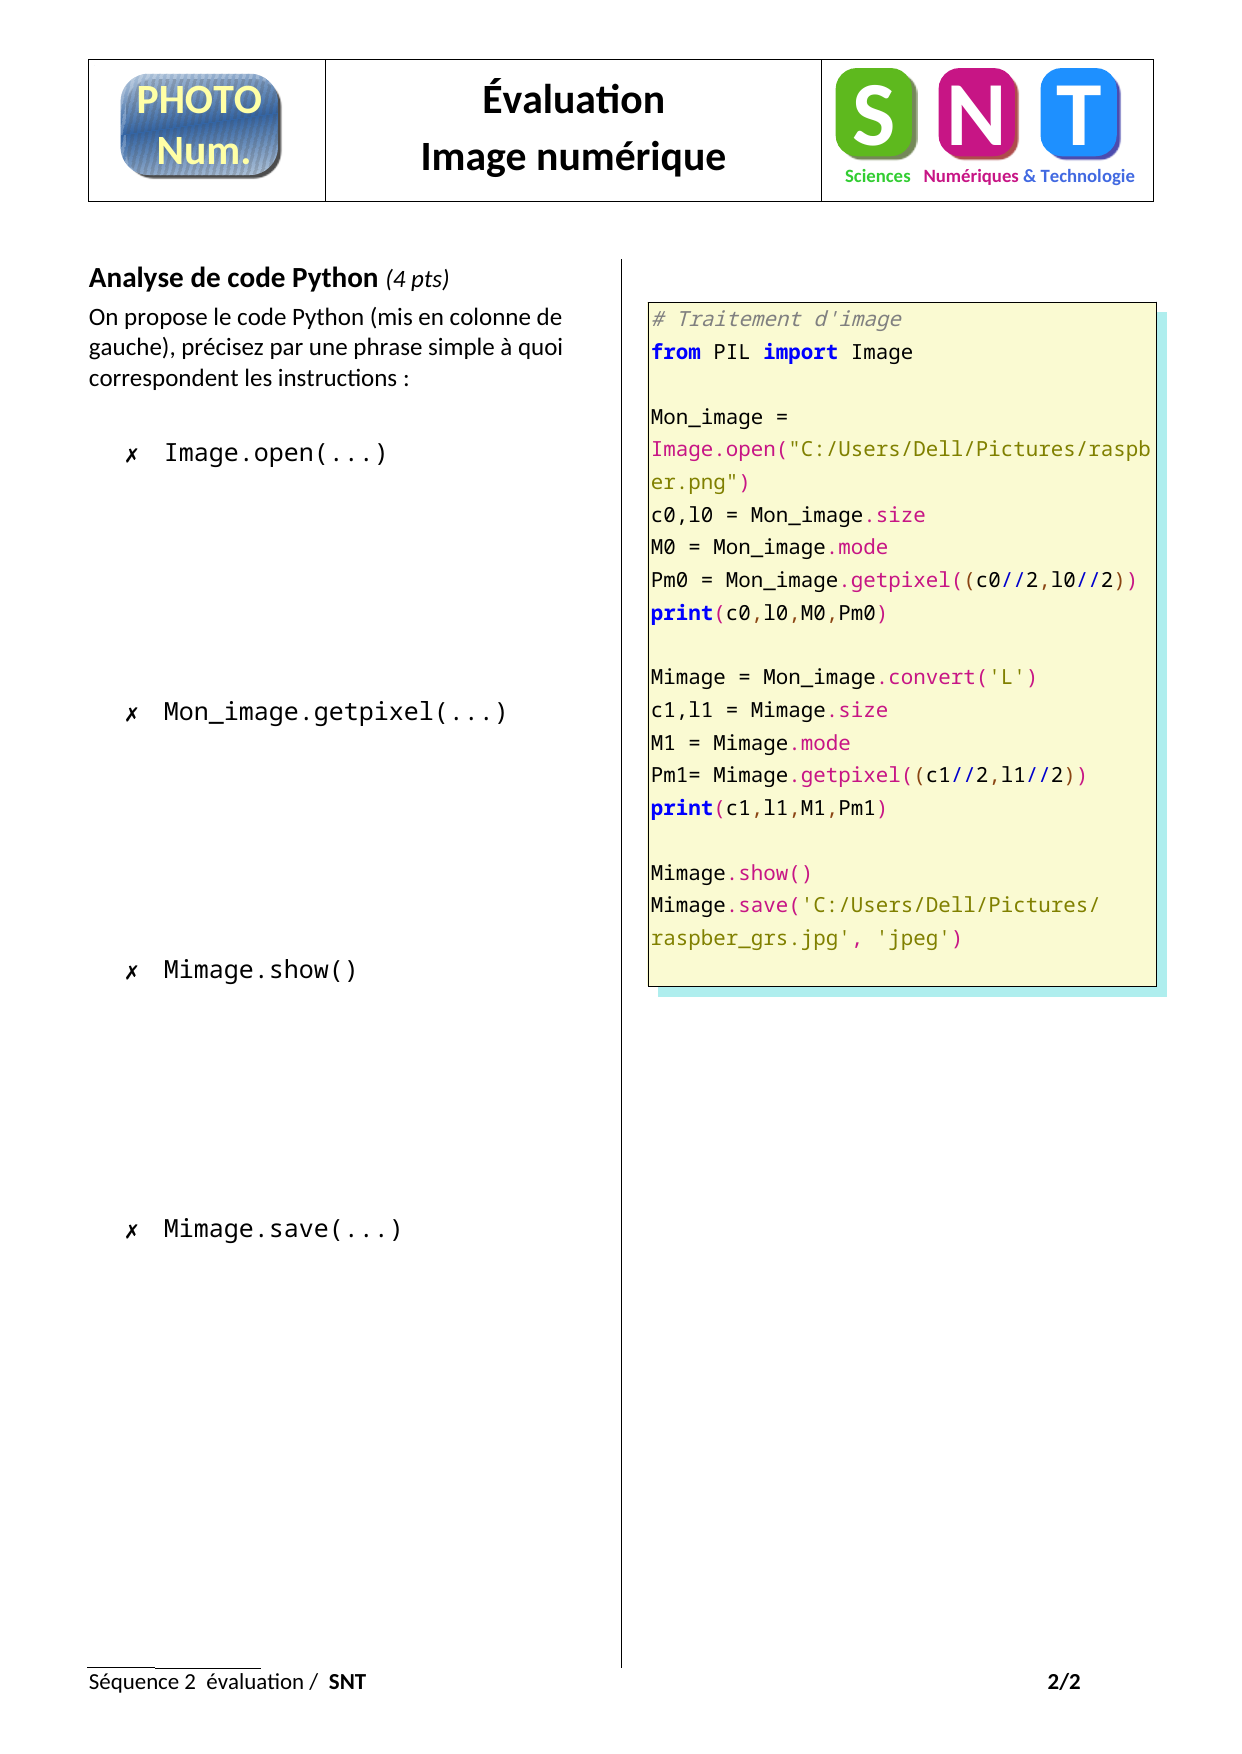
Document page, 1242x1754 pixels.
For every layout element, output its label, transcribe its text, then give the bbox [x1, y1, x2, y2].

text Pm0 = Mon_image.getpixel((c0//2,l0//2)) [649, 562, 1156, 593]
text Pm1= Mimage.getpixel((c1//2,l1//2)) [649, 757, 1156, 789]
subtitle Mimage.show() [126, 952, 592, 986]
text from PIL import Image [649, 334, 1156, 366]
text Mimage.save('C:/Users/Dell/Pictures/raspber_grs.jpg', 'jpeg') [649, 887, 1156, 951]
subtitle Analyse de code Python (4 pts) [89, 259, 592, 295]
text c1,l1 = Mimage.size [649, 692, 1156, 723]
text print(c1,l1,M1,Pm1) [649, 790, 1156, 821]
subtitle Mon_image.getpixel(...) [126, 693, 592, 727]
text Mon_image = Image.open("C:/Users/Dell/Pictures/raspber.png") [649, 399, 1156, 496]
subtitle Mimage.save(...) [126, 1211, 592, 1245]
text Mimage = Mon_image.convert('L') [649, 659, 1156, 691]
text # Traitement d'image [649, 303, 1156, 333]
subtitle Image.open(...) [126, 435, 592, 469]
text Mimage.show() [649, 854, 1156, 886]
subtitle On propose le code Python (mis en colonne de gauche), précisez par une phrase simple à quoi correspondent les instructions : [89, 301, 592, 392]
text M0 = Mon_image.mode [649, 529, 1156, 561]
text M1 = Mimage.mode [649, 724, 1156, 756]
text c0,l0 = Mon_image.size [649, 497, 1156, 528]
text print(c0,l0,M0,Pm0) [649, 594, 1156, 626]
